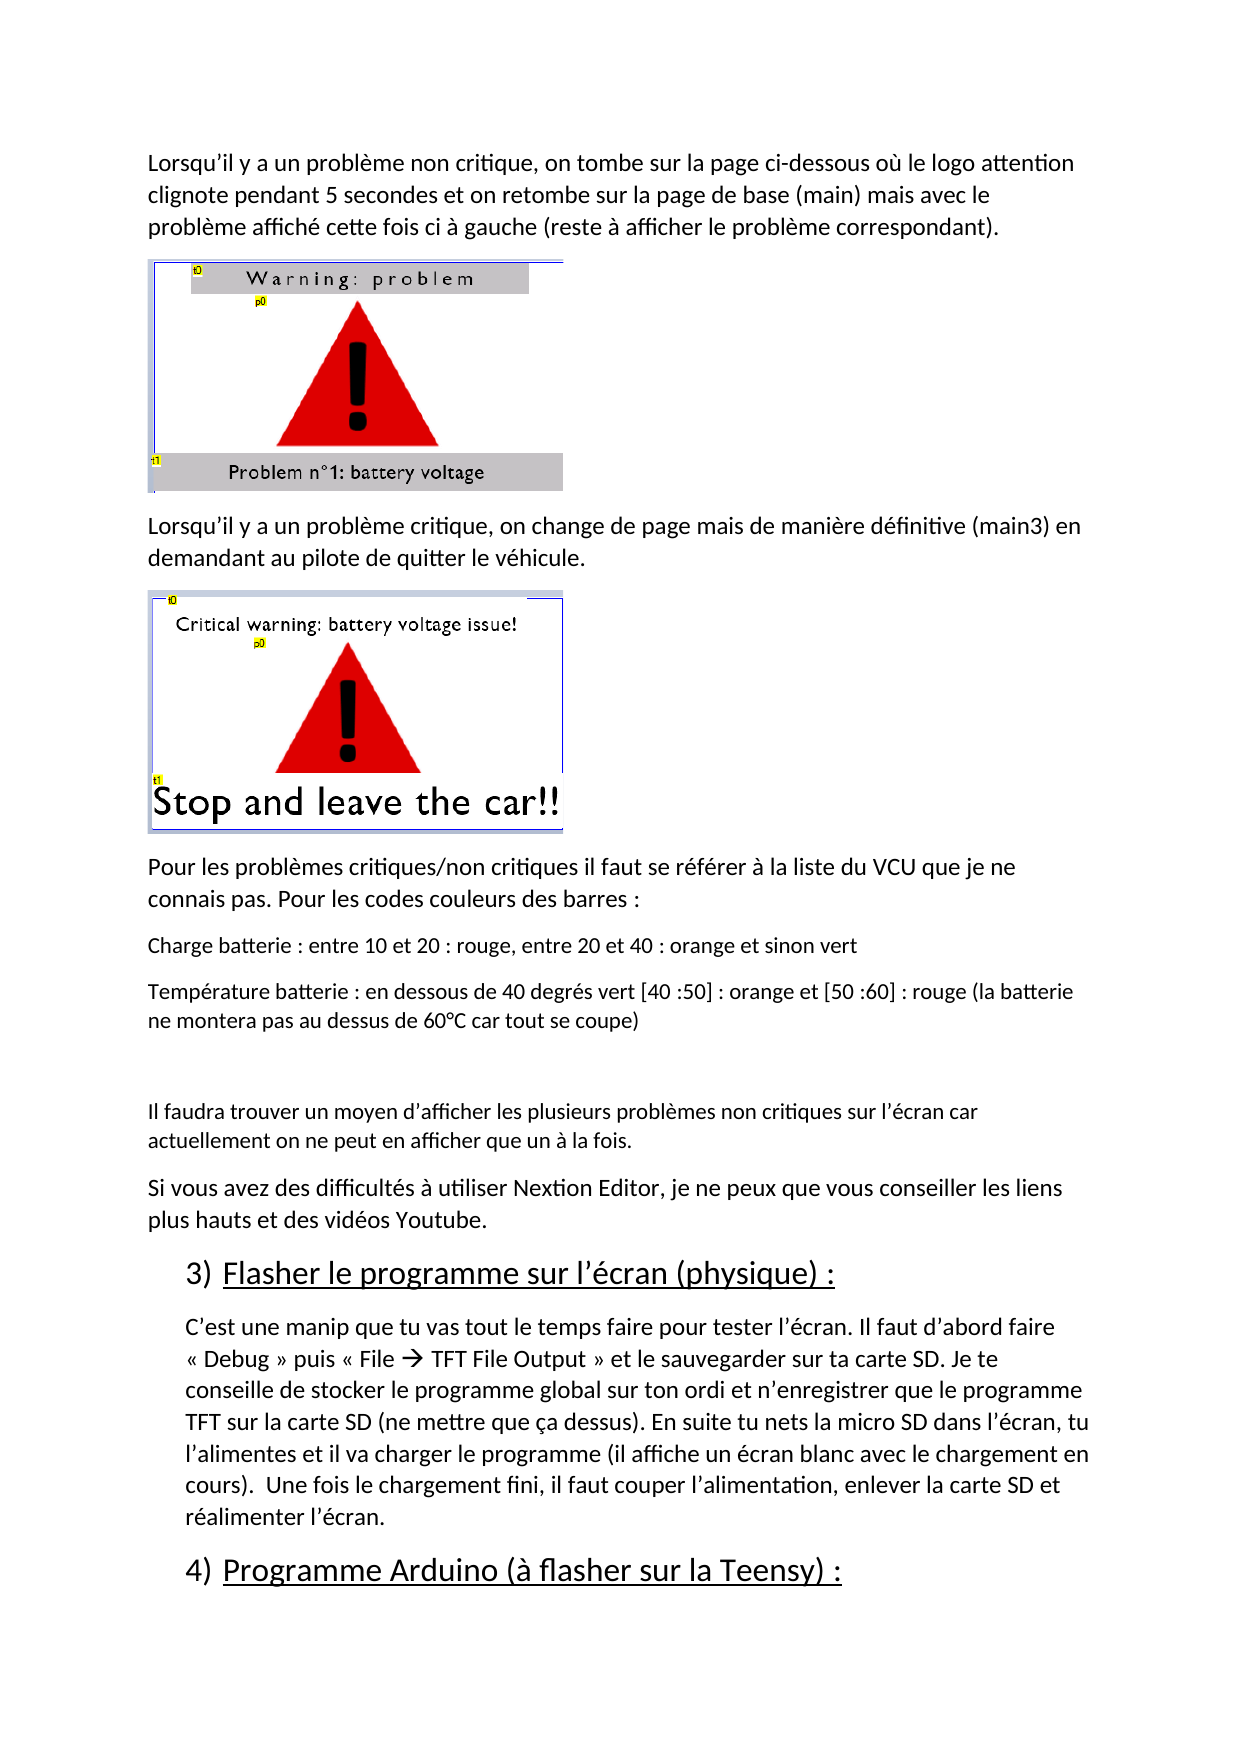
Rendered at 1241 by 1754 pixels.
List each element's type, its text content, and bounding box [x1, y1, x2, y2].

text Il faudra trouver un moyen d’afficher les plusieurs problèmes non critiques sur l’écran car actuellement on ne peut en afficher que un à la fois. [148, 1097, 1093, 1154]
text Lorsqu’il y a un problème critique, on change de page mais de manière définitive (main3) en demandant au pilote de quitter le véhicule. [148, 510, 1093, 572]
text Si vous avez des difficultés à utiliser Nextion Editor, je ne peux que vous conseiller les liens plus hauts et des vidéos Youtube. [148, 1172, 1093, 1234]
text Charge batterie : entre 10 et 20 : rouge, entre 20 et 40 : orange et sinon vert [148, 931, 1093, 959]
text C’est une manip que tu vas tout le temps faire pour tester l’écran. Il faut d’abord faire « Debug » puis « File  TFT File Output » et le sauvegarder sur ta carte SD. Je te conseille de stocker le programme global sur ton ordi et n’enregistrer que le programme TFT sur la carte SD (ne mettre que ça dessus). En suite tu nets la micro SD dans l’écran, tu l’alimentes et il va charger le programme (il affiche un écran blanc avec le chargement en cours). Une fois le chargement fini, il faut couper l’alimentation, enlever la carte SD et réalimenter l’écran. [185, 1311, 1093, 1532]
list Programme Arduino (à flasher sur la Teensy) : [185, 1549, 1093, 1590]
text Pour les problèmes critiques/non critiques il faut se référer à la liste du VCU que je ne connais pas. Pour les codes couleurs des barres : [148, 851, 1093, 913]
list Flasher le programme sur l’écran (physique) : [185, 1252, 1093, 1293]
text Lorsqu’il y a un problème non critique, on tombe sur la page ci-dessous où le logo attention clignote pendant 5 secondes et on retombe sur la page de base (main) mais avec le problème affiché cette fois ci à gauche (reste à afficher le problème correspondant). [148, 148, 1093, 241]
text Température batterie : en dessous de 40 degrés vert [40 :50] : orange et [50 :60] : rouge (la batterie ne montera pas au dessus de 60°C car tout se coupe) [148, 977, 1093, 1034]
